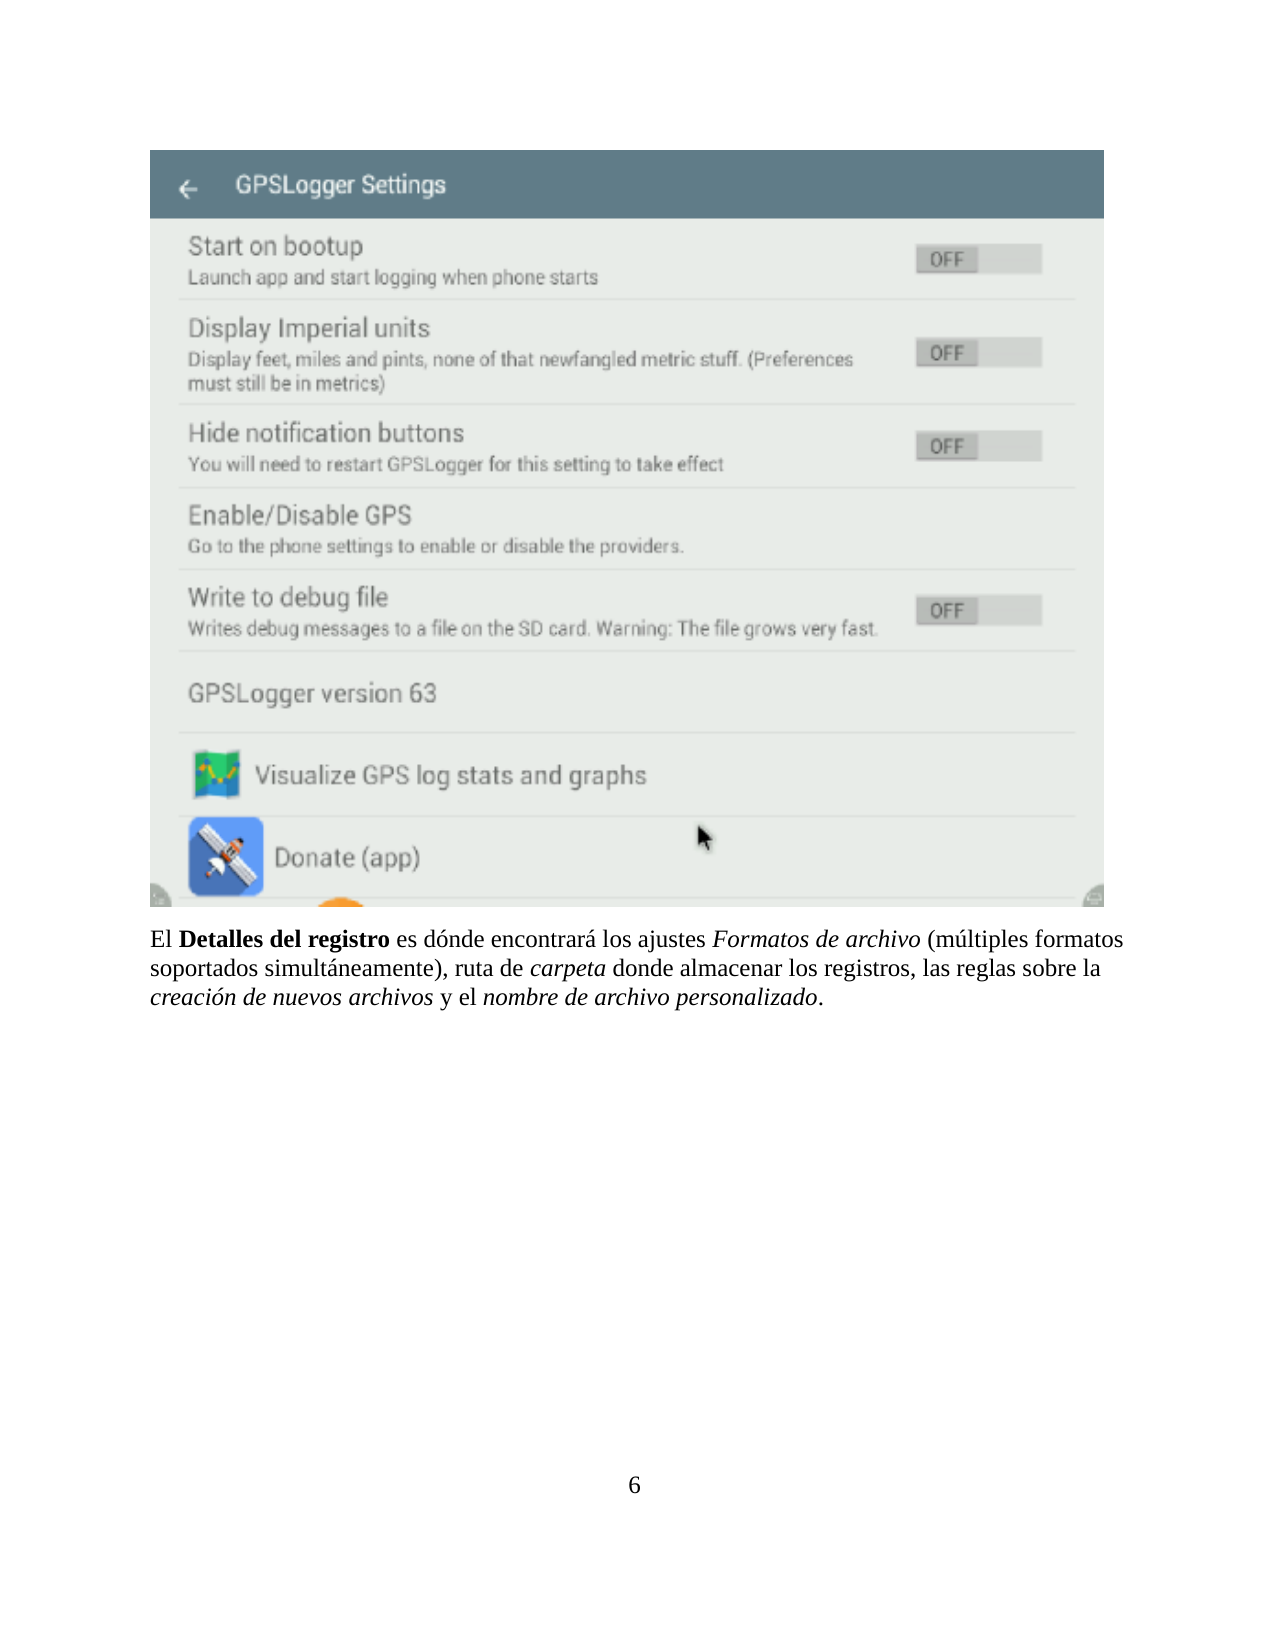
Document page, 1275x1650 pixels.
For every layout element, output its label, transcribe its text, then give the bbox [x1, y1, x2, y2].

text El Detalles del registro es dónde encontrará los ajustes Formatos de archivo (múltiples formatos soportados simultáneamente), ruta de carpeta donde almacenar los registros, las reglas sobre la creación de nuevos archivos y el nombre de archivo personalizado. [150, 924, 1125, 1010]
picture [150, 150, 1104, 907]
